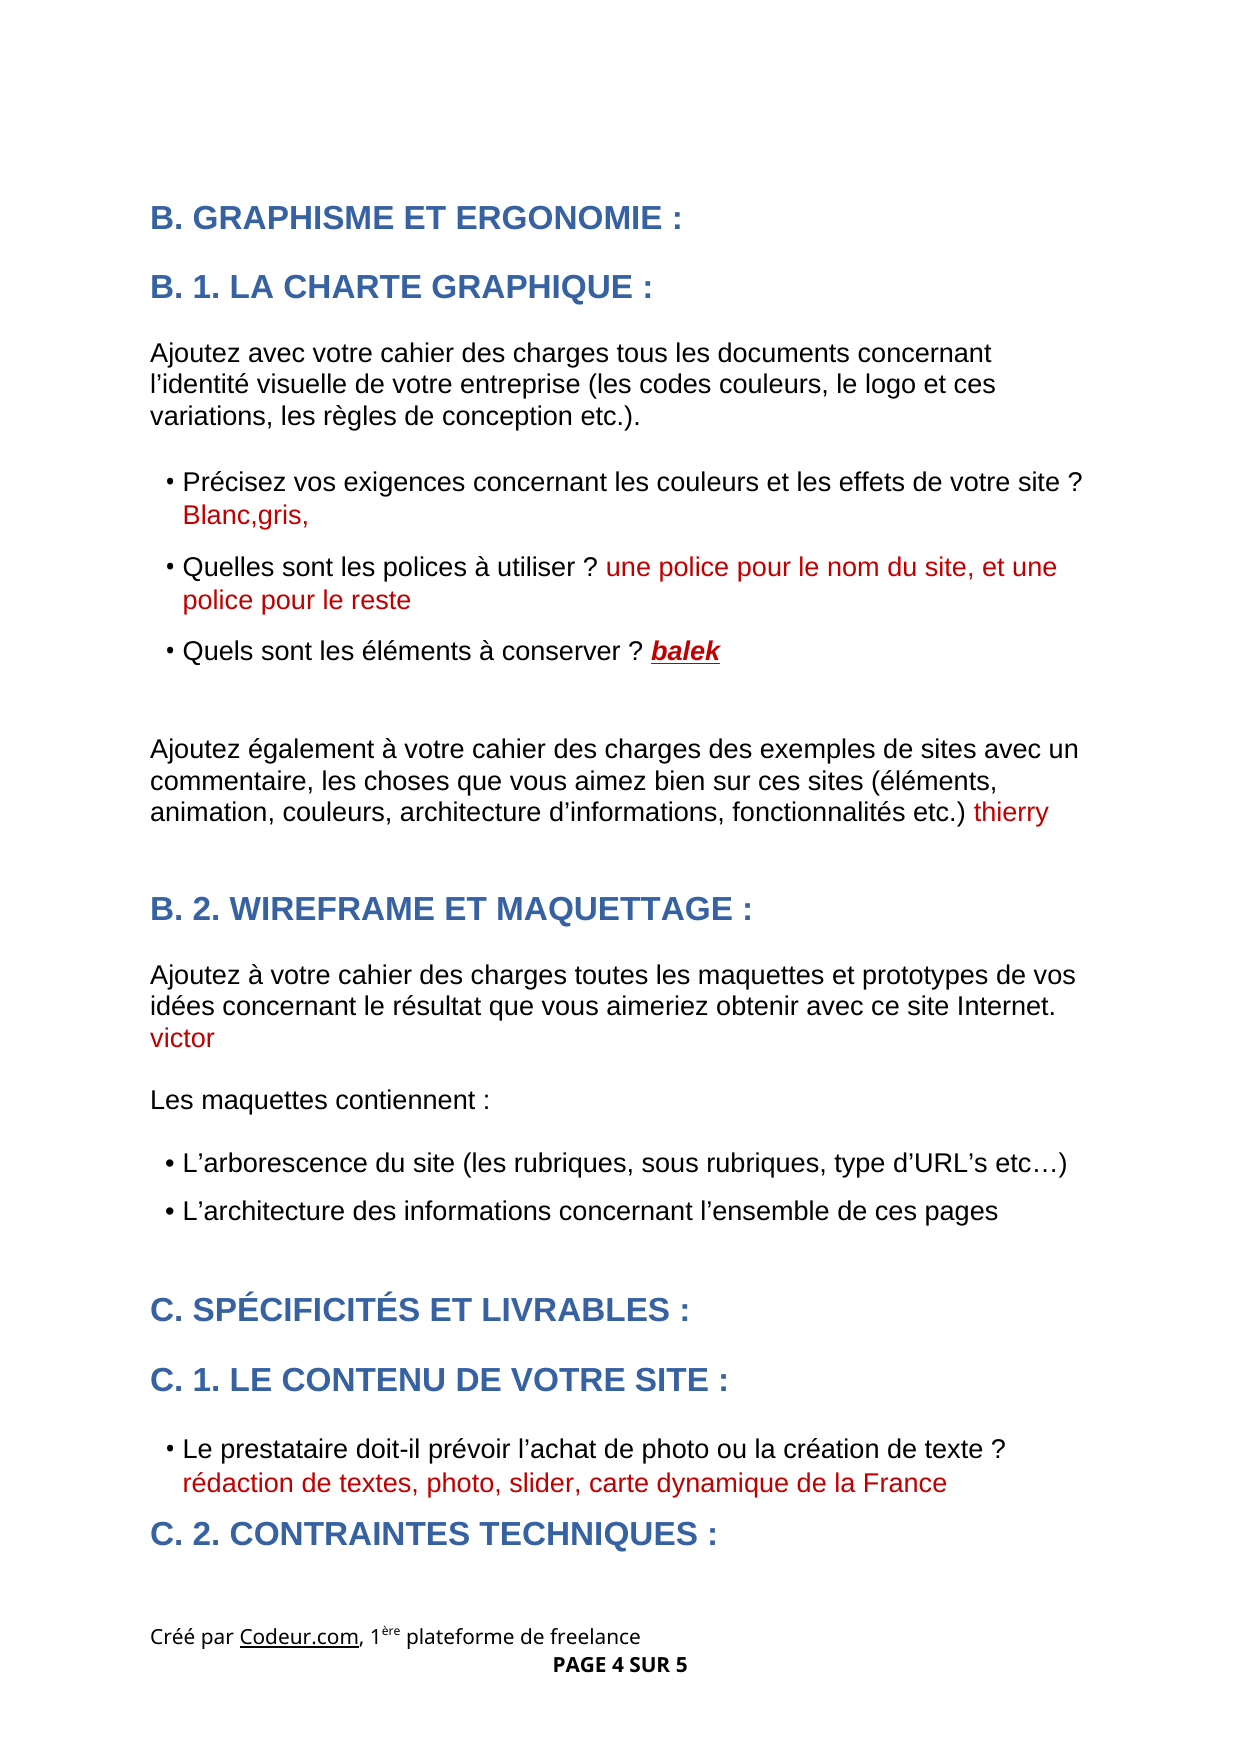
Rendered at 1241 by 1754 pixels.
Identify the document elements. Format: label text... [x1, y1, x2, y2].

text Ajoutez à votre cahier des charges toutes les maquettes et prototypes de vos idées concernant le résultat que vous aimeriez obtenir avec ce site Internet. victor [150, 959, 1090, 1053]
list L’architecture des informations concernant l’ensemble de ces pages [165, 1194, 1090, 1226]
subtitle B. 2. Wireframe et maquettage : [150, 889, 1090, 928]
text Ajoutez également à votre cahier des charges des exemples de sites avec un commentaire, les choses que vous aimez bien sur ces sites (éléments, animation, couleurs, architecture d’informations, fonctionnalités etc.) thierry [150, 733, 1090, 827]
list Quels sont les éléments à conserver ? balek [165, 632, 1090, 669]
list Le prestataire doit-il prévoir l’achat de photo ou la création de texte ? rédaction de textes, photo, slider, carte dynamique de la France [165, 1430, 1090, 1498]
subtitle B. Graphisme et ergonomie : [150, 198, 1090, 236]
list Quelles sont les polices à utiliser ? une police pour le nom du site, et une police pour le reste [165, 547, 1090, 615]
subtitle C. spécificités et livrables : [150, 1290, 1090, 1329]
list L’arborescence du site (les rubriques, sous rubriques, type d’URL’s etc…) [165, 1147, 1090, 1178]
subtitle C. 1. le contenu de votre site : [150, 1360, 1090, 1398]
list Précisez vos exigences concernant les couleurs et les effets de votre site ? Blanc,gris, [165, 462, 1090, 530]
text Ajoutez avec votre cahier des charges tous les documents concernant l’identité visuelle de votre entreprise (les codes couleurs, le logo et ces variations, les règles de conception etc.). [150, 337, 1090, 431]
subtitle B. 1. La charte graphique : [150, 268, 1090, 306]
text Les maquettes contiennent : [150, 1084, 1090, 1115]
subtitle C. 2. Contraintes techniques : [150, 1514, 1090, 1553]
